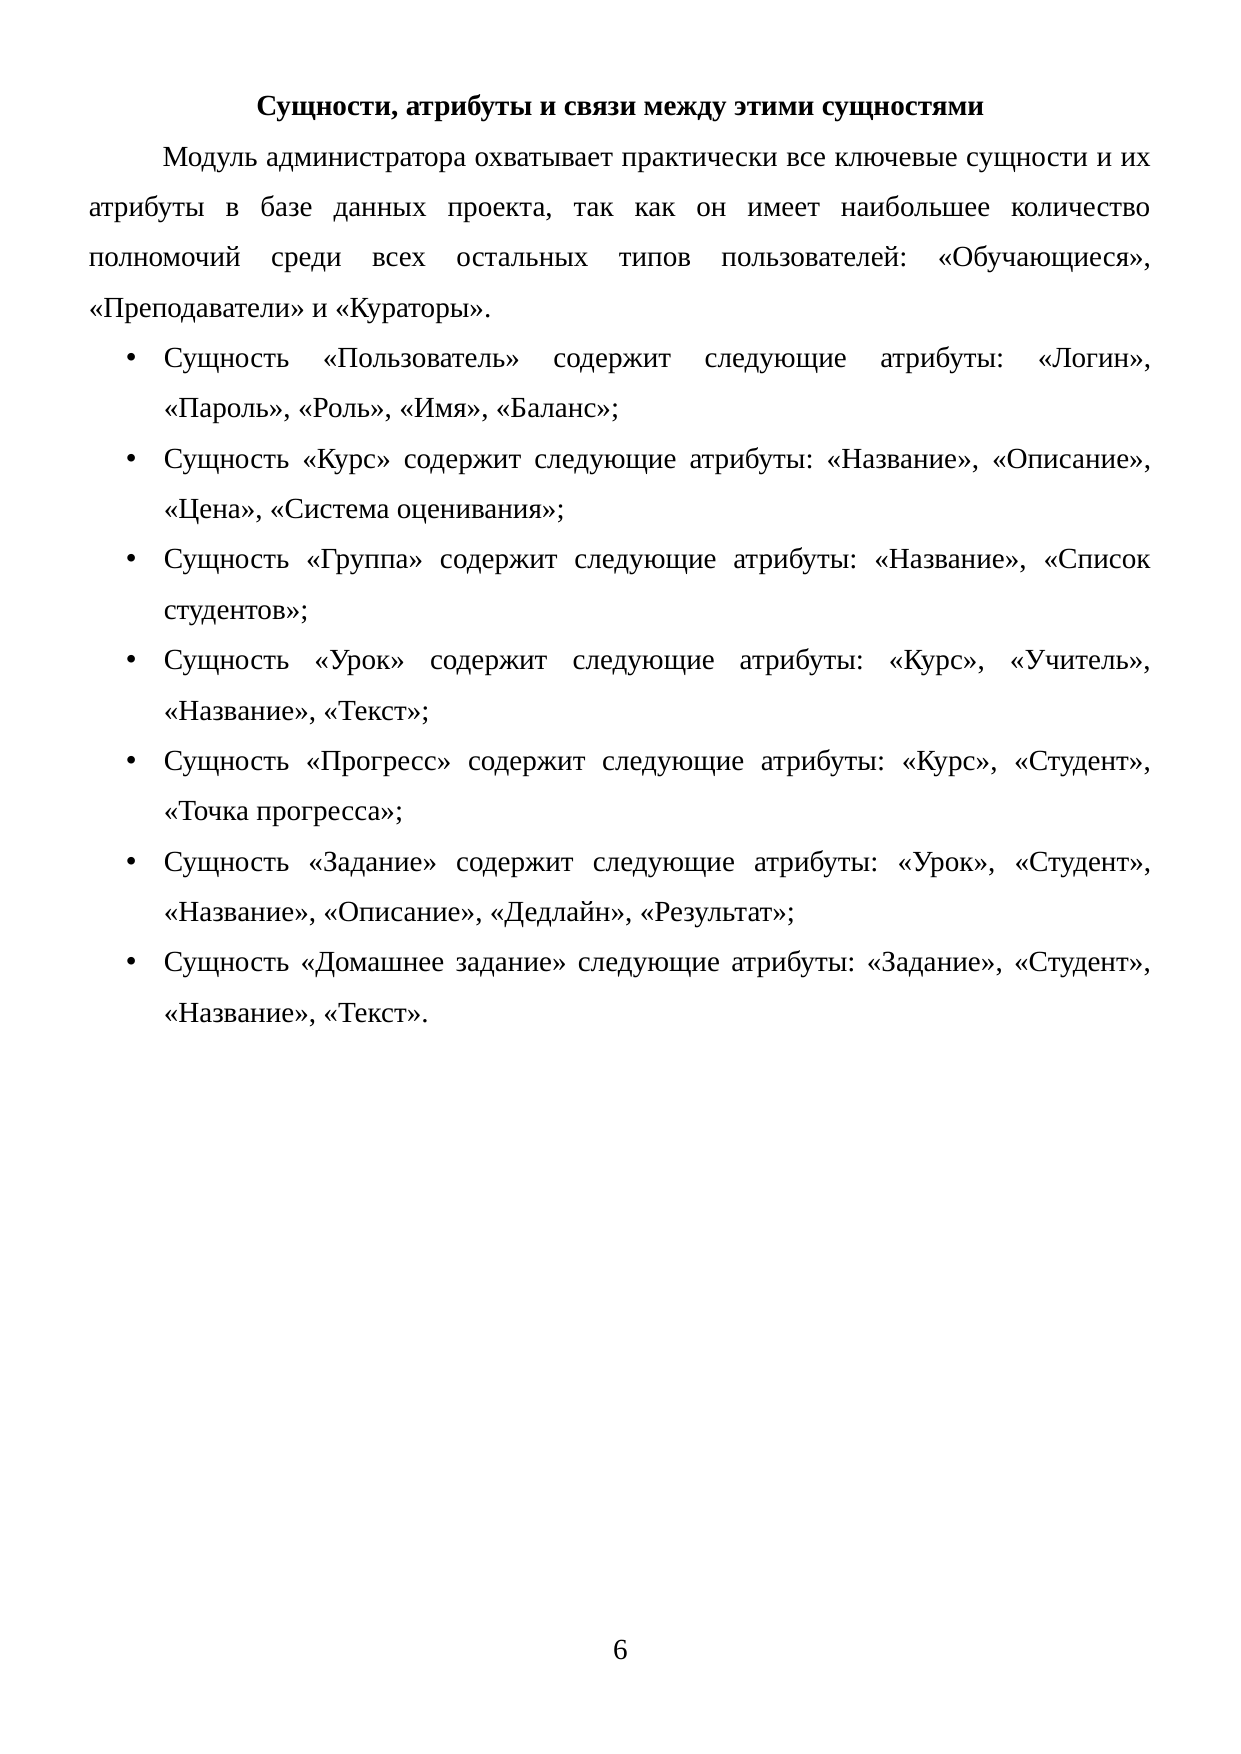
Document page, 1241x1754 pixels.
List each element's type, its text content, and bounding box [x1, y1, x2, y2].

list Сущность «Курс» содержит следующие атрибуты: «Название», «Описание», «Цена», «Система оценивания»; [126, 441, 1152, 525]
list Сущность «Пользователь» содержит следующие атрибуты: «Логин», «Пароль», «Роль», «Имя», «Баланс»; [126, 340, 1152, 424]
list Сущность «Прогресс» содержит следующие атрибуты: «Курс», «Студент», «Точка прогресса»; [126, 743, 1152, 827]
list Сущность «Домашнее задание» следующие атрибуты: «Задание», «Студент», «Название», «Текст». [126, 944, 1152, 1028]
text Модуль администратора охватывает практически все ключевые сущности и их атрибуты в базе данных проекта, так как он имеет наибольшее количество полномочий среди всех остальных типов пользователей: «Обучающиеся», «Преподаватели» и «Кураторы». [88, 139, 1152, 323]
list Сущность «Задание» содержит следующие атрибуты: «Урок», «Студент», «Название», «Описание», «Дедлайн», «Результат»; [126, 844, 1152, 928]
list Сущность «Урок» содержит следующие атрибуты: «Курс», «Учитель», «Название», «Текст»; [126, 642, 1152, 726]
subtitle Сущности, атрибуты и связи между этими сущностями [88, 88, 1152, 122]
list Сущность «Группа» содержит следующие атрибуты: «Название», «Список студентов»; [126, 542, 1152, 626]
